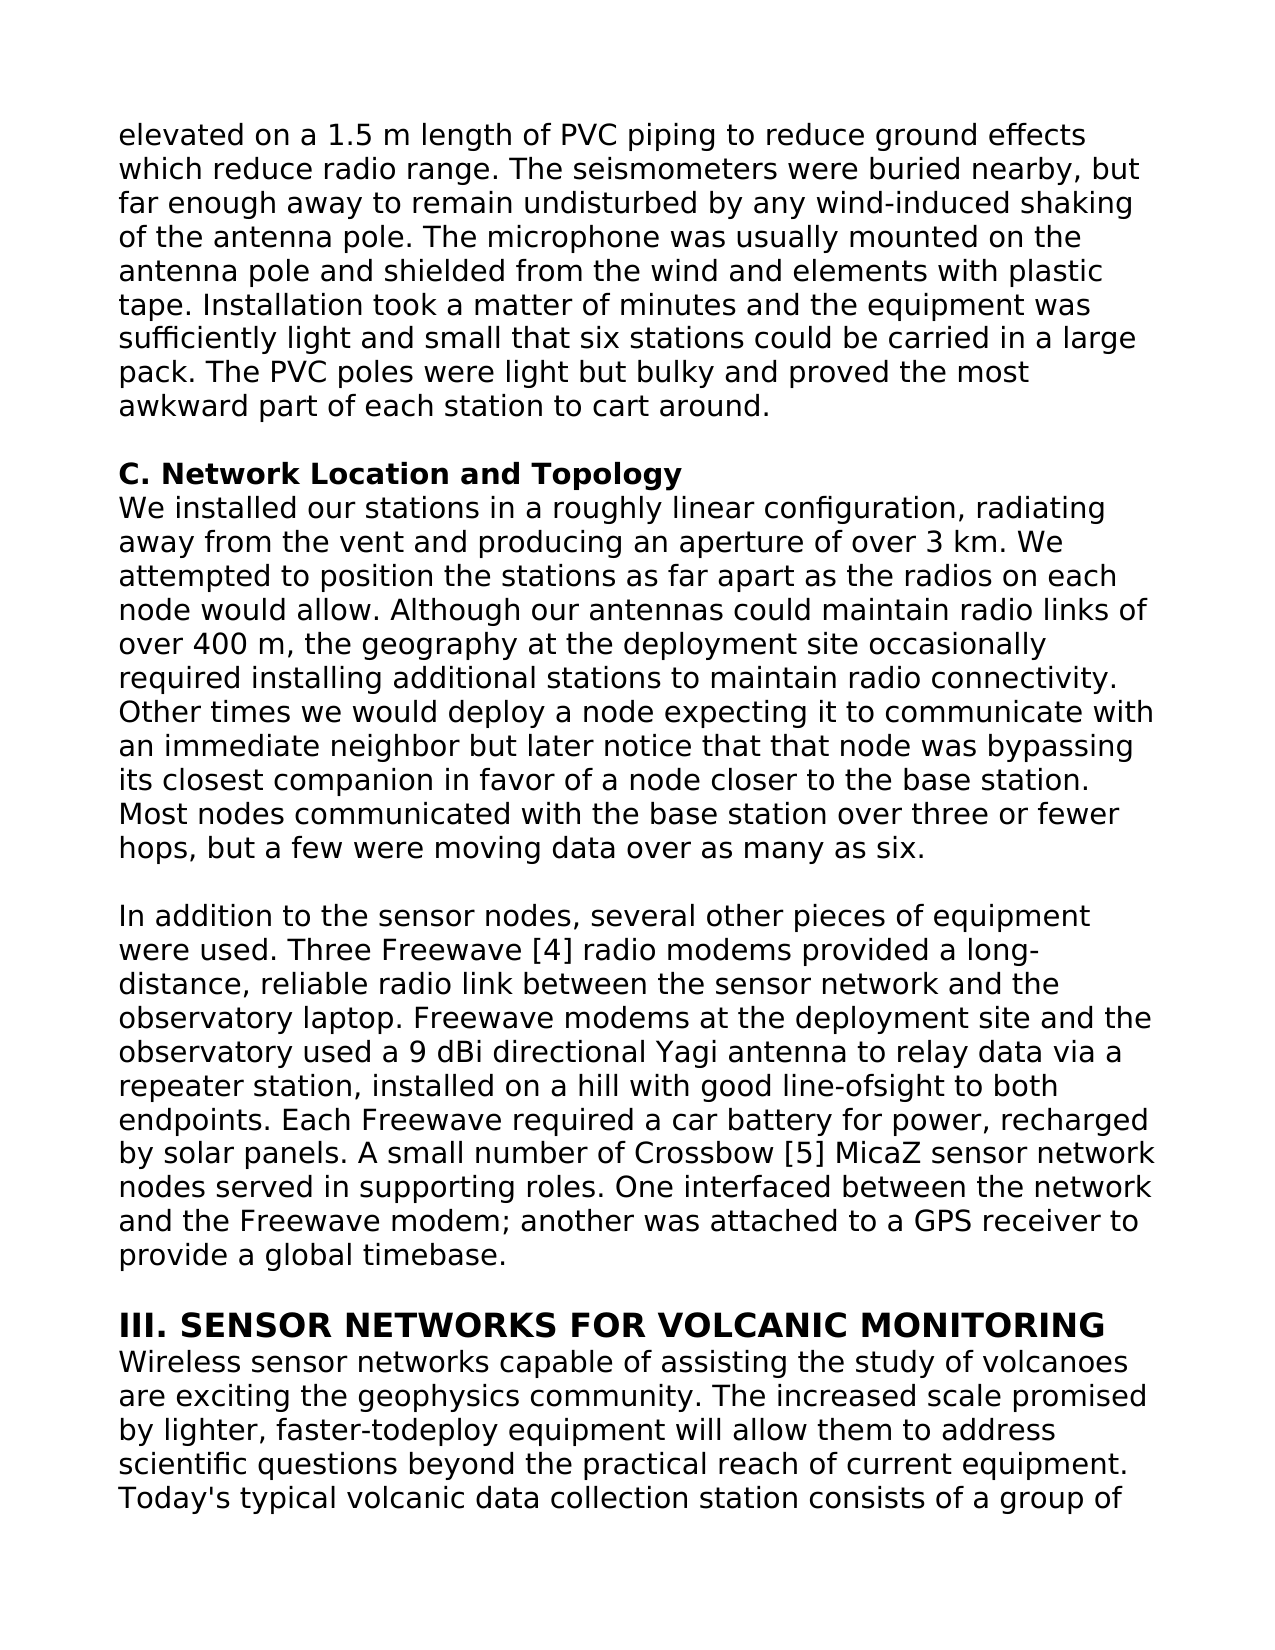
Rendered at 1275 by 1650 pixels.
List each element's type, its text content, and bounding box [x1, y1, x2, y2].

text III. SENSOR NETWORKS FOR VOLCANIC MONITORING [118, 1307, 1157, 1346]
text C. Network Location and Topology [118, 458, 1157, 492]
text Wireless sensor networks capable of assisting the study of volcanoes are exciting the geophysics community. The increased scale promised by lighter, faster-todeploy equipment will allow them to address scientific questions beyond the practical reach of current equipment. Today's typical volcanic data collection station consists of a group of [118, 1346, 1157, 1515]
text We installed our stations in a roughly linear configuration, radiating away from the vent and producing an aperture of over 3 km. We attempted to position the stations as far apart as the radios on each node would allow. Although our antennas could maintain radio links of over 400 m, the geography at the deployment site occasionally required installing additional stations to maintain radio connectivity. Other times we would deploy a node expecting it to communicate with an immediate neighbor but later notice that that node was bypassing its closest companion in favor of a node closer to the base station. Most nodes communicated with the base station over three or fewer hops, but a few were moving data over as many as six. [118, 492, 1157, 865]
text In addition to the sensor nodes, several other pieces of equipment were used. Three Freewave [4] radio modems provided a long-distance, reliable radio link between the sensor network and the observatory laptop. Freewave modems at the deployment site and the observatory used a 9 dBi directional Yagi antenna to relay data via a repeater station, installed on a hill with good line-ofsight to both endpoints. Each Freewave required a car battery for power, recharged by solar panels. A small number of Crossbow [5] MicaZ sensor network nodes served in supporting roles. One interfaced between the network and the Freewave modem; another was attached to a GPS receiver to provide a global timebase. [118, 899, 1157, 1273]
text elevated on a 1.5 m length of PVC piping to reduce ground effects which reduce radio range. The seismometers were buried nearby, but far enough away to remain undisturbed by any wind-induced shaking of the antenna pole. The microphone was usually mounted on the antenna pole and shielded from the wind and elements with plastic tape. Installation took a matter of minutes and the equipment was sufficiently light and small that six stations could be carried in a large pack. The PVC poles were light but bulky and proved the most awkward part of each station to cart around. [118, 118, 1157, 424]
